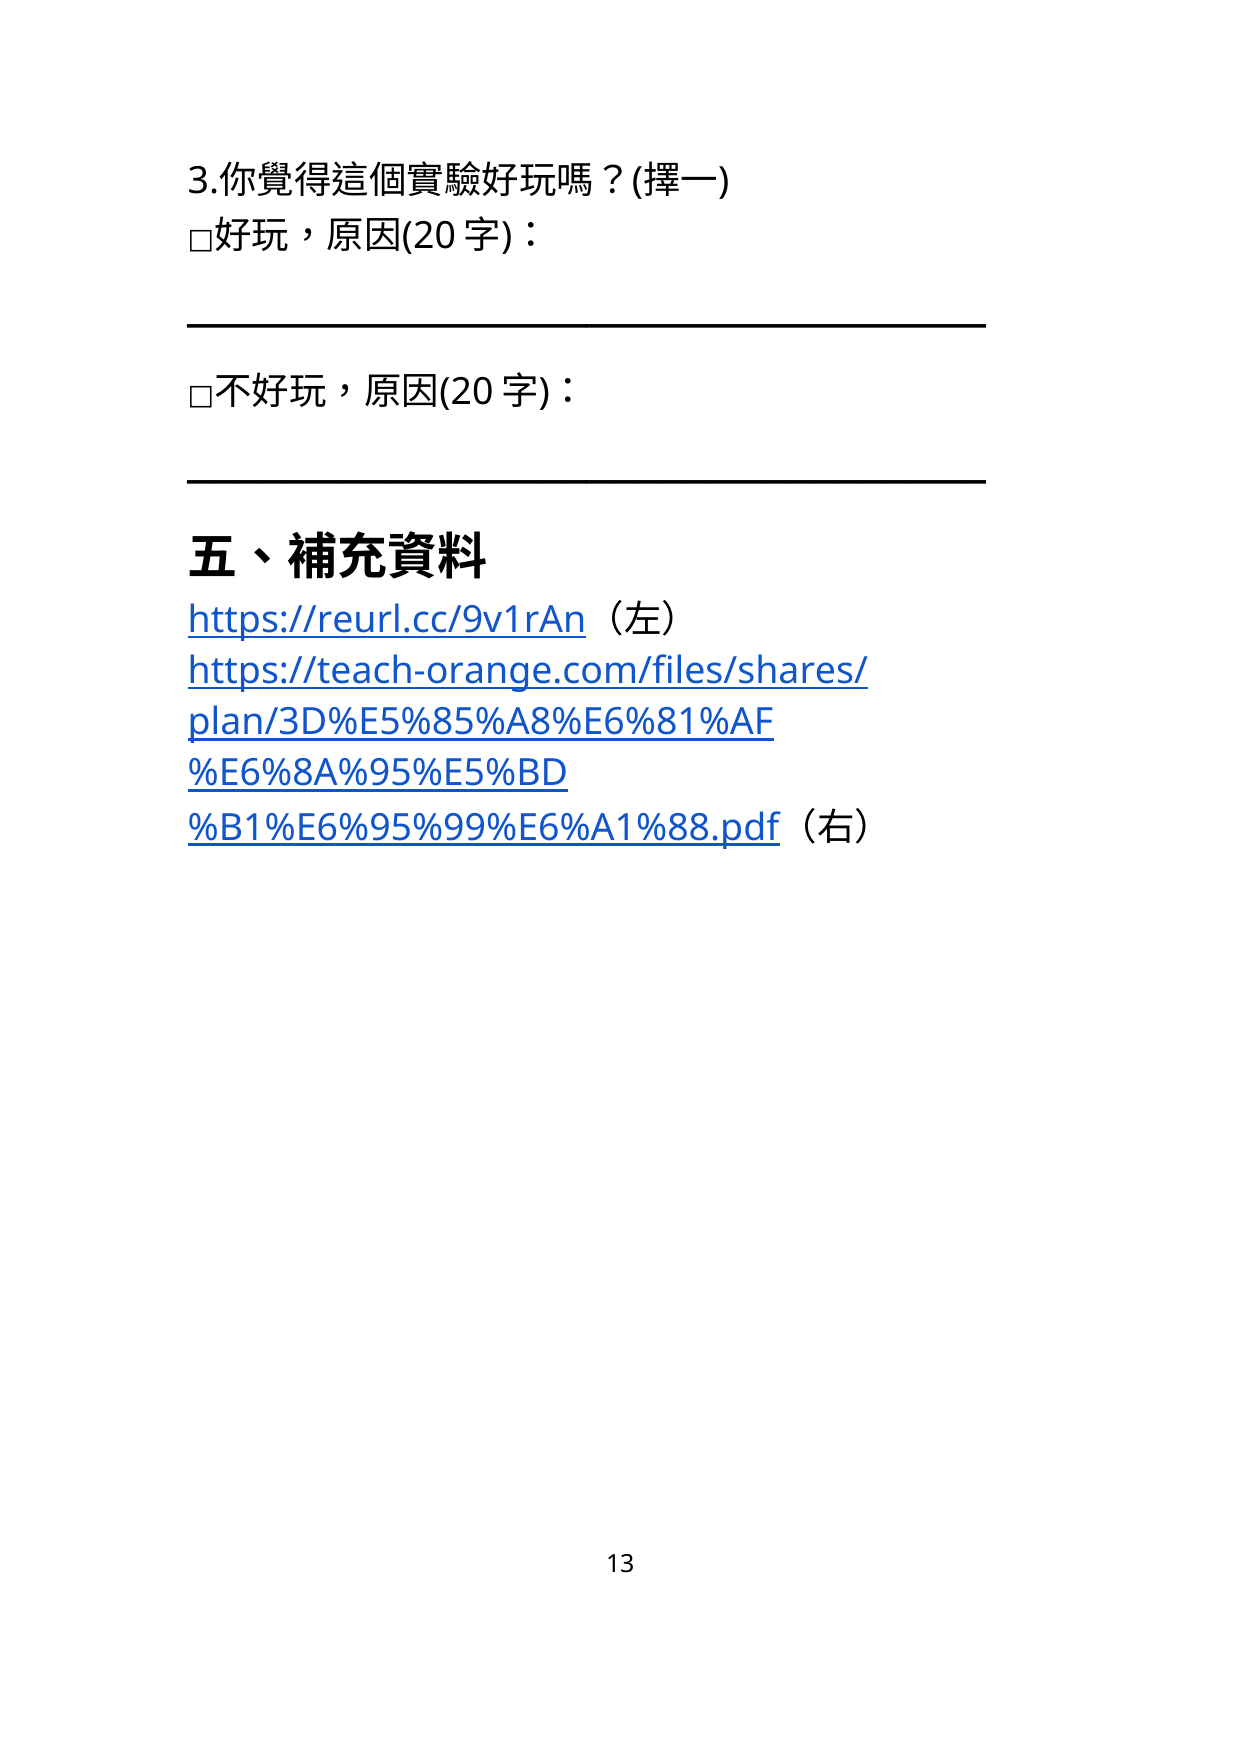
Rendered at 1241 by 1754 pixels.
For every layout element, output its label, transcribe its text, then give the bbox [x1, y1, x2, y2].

text 五、補充資料 [187, 517, 919, 589]
text https://reurl.cc/9v1rAn（左） [187, 589, 919, 644]
text □好玩，原因(20字)： ________________________________ [187, 204, 1053, 336]
text 3.你覺得這個實驗好玩嗎？(擇一) [187, 150, 1053, 204]
text https://teach-orange.com/files/shares/plan/3D%E5%85%A8%E6%81%AF%E6%8A%95%E5%BD%B1%E6%95%99%E6%A1%88.pdf（右） [187, 644, 919, 851]
text □不好玩，原因(20字)： ________________________________ [187, 361, 1053, 492]
